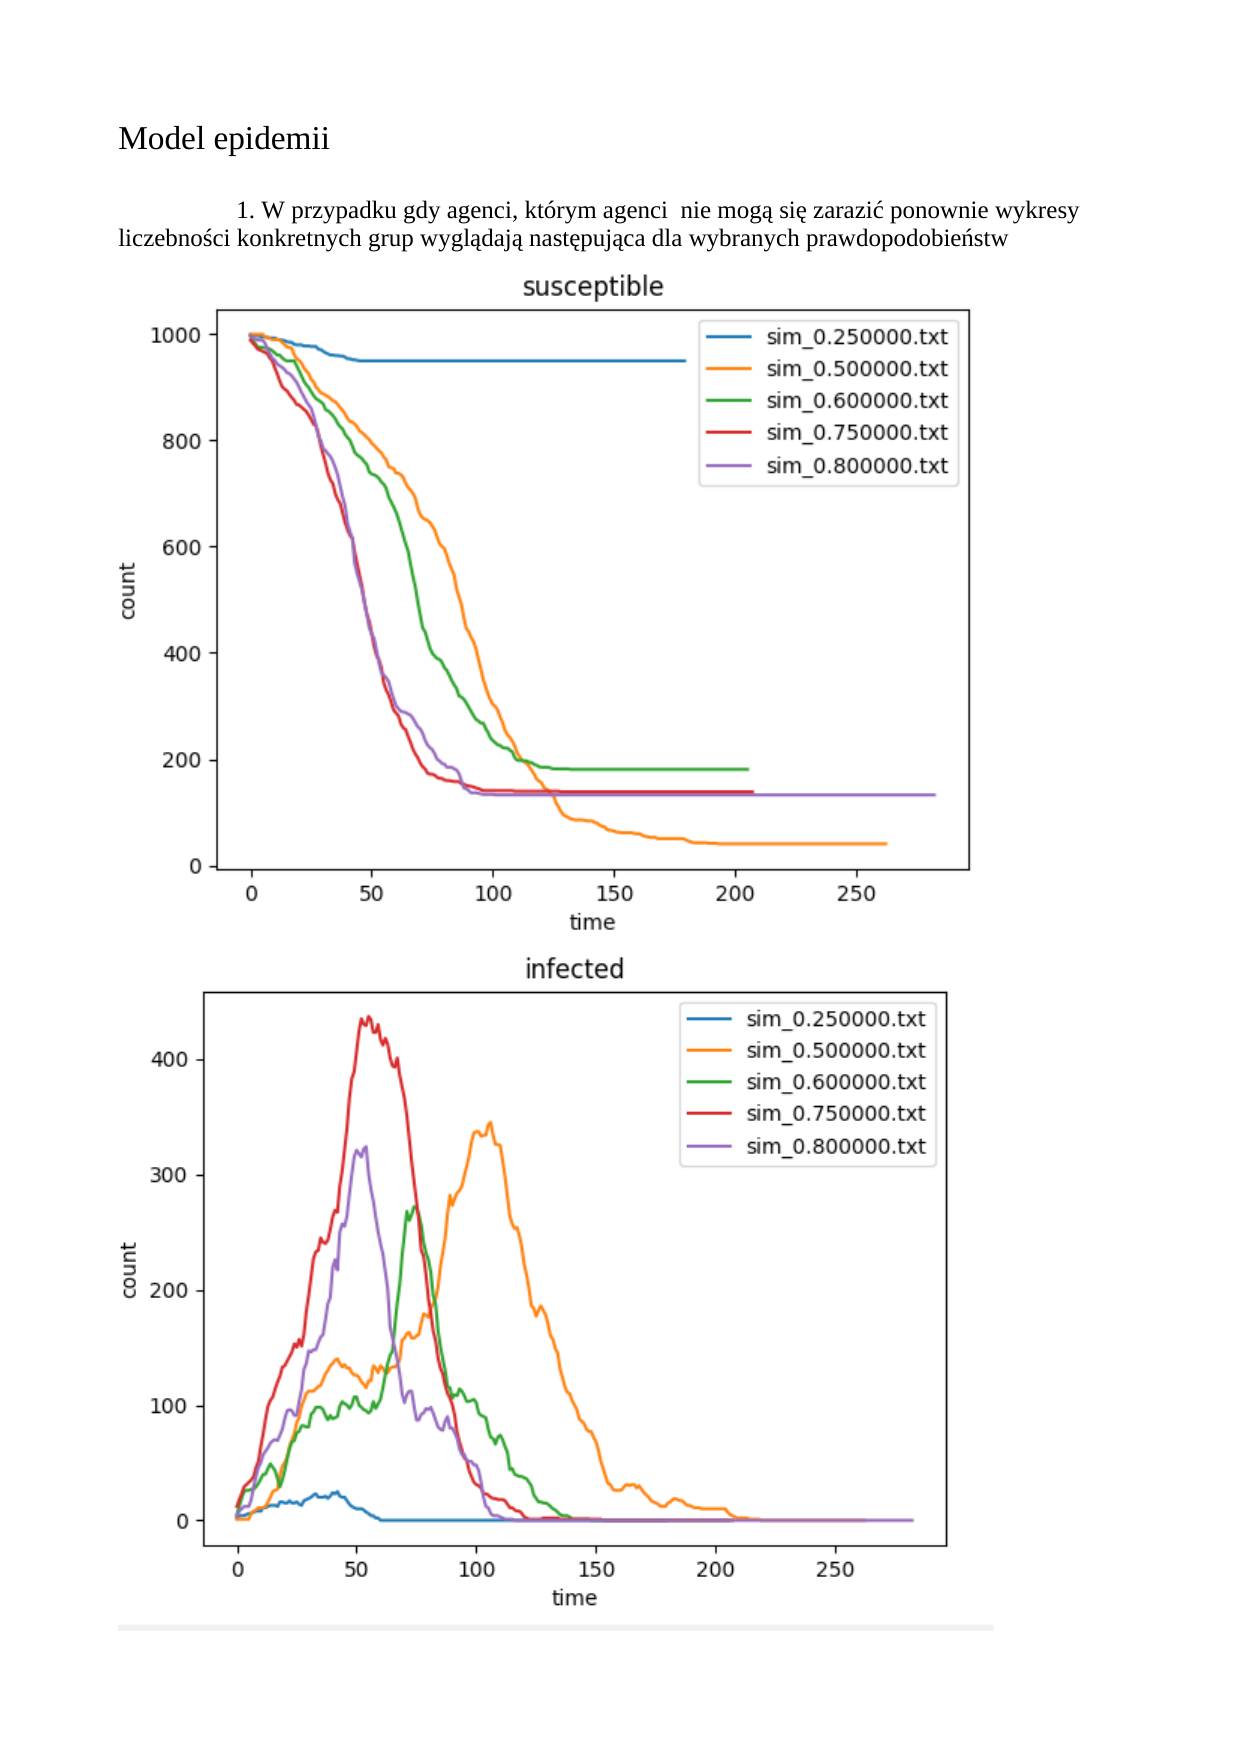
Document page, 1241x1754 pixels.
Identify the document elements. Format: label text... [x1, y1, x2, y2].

text 1. W przypadku gdy agenci, którym agenci nie mogą się zarazić ponownie wykresy liczebności konkretnych grup wyglądają następująca dla wybranych prawdopodobieństw [118, 195, 1122, 252]
picture [118, 252, 999, 1631]
text Model epidemii [118, 118, 1122, 156]
